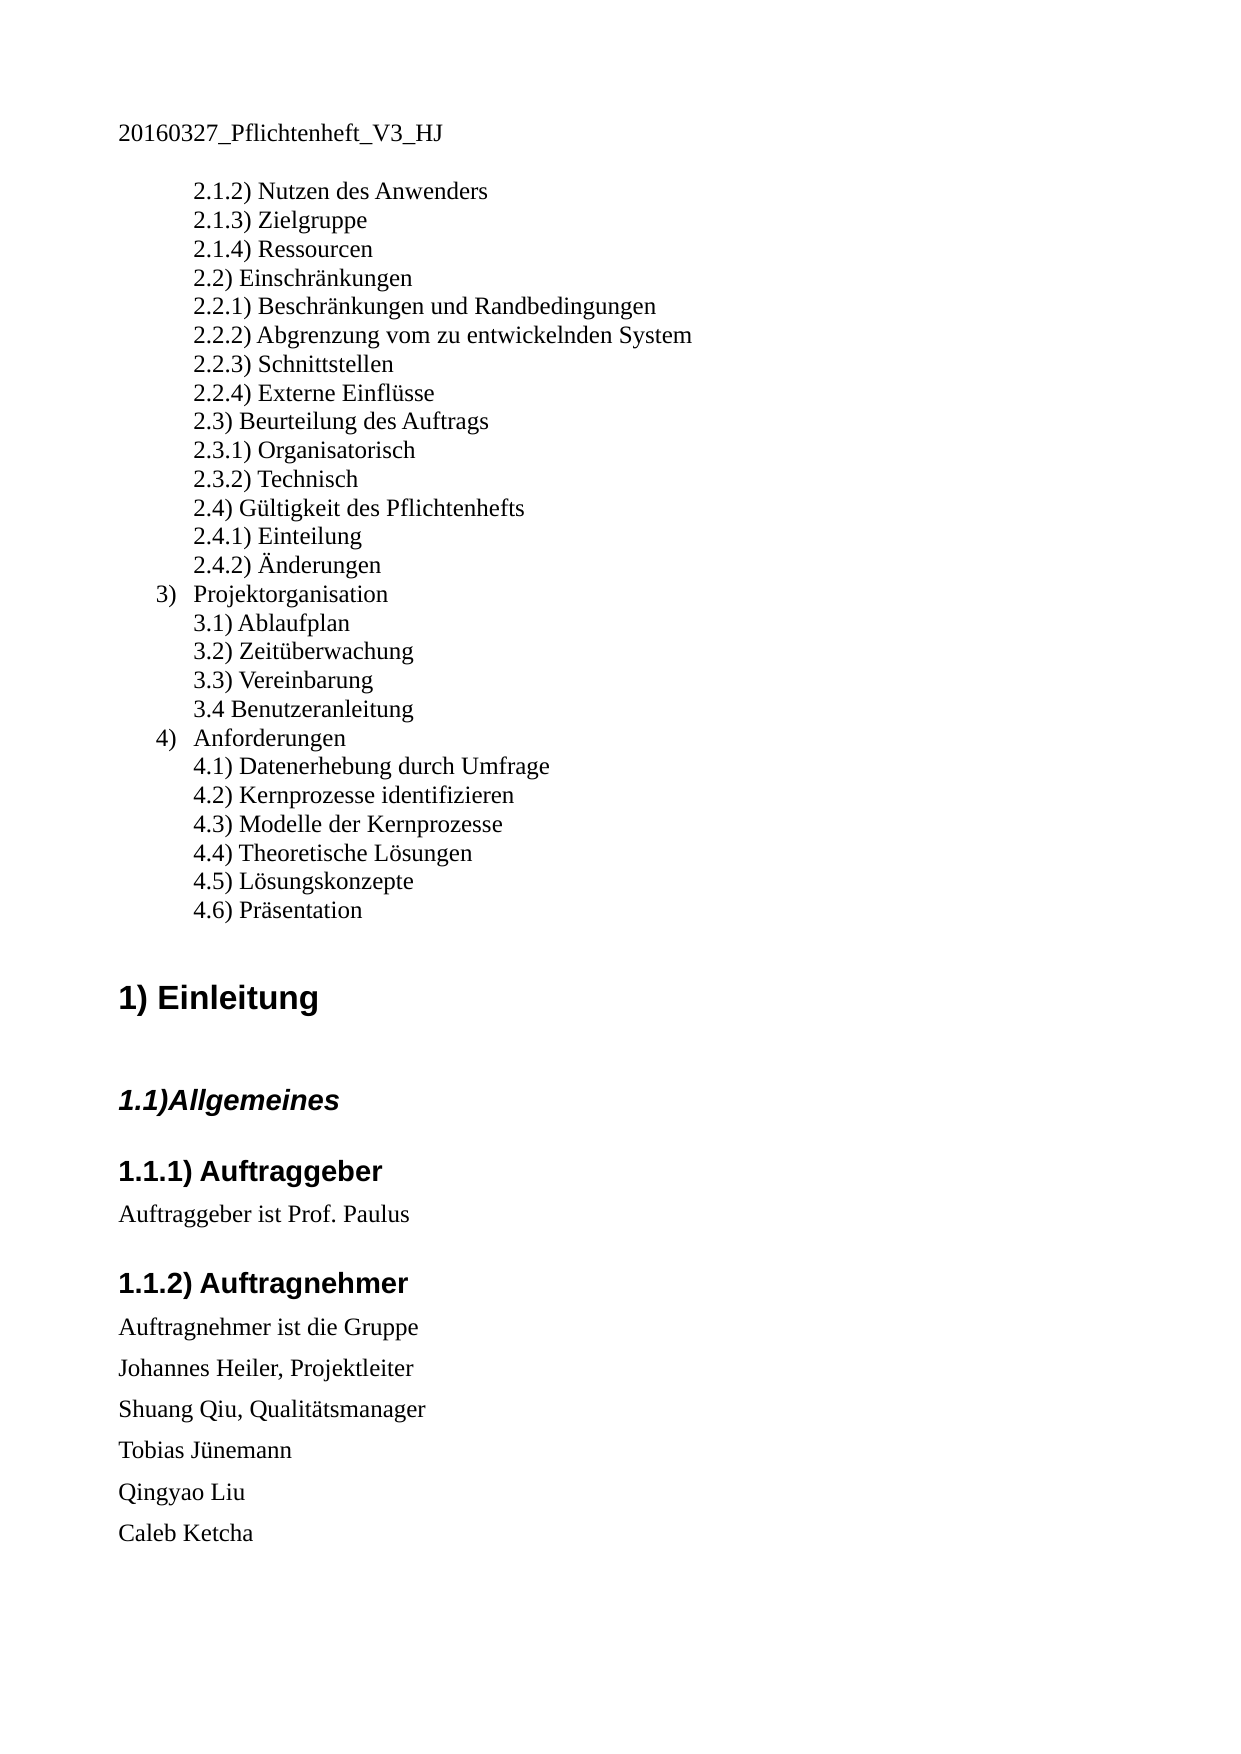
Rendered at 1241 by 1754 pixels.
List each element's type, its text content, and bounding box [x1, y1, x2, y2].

list 4.3) Modelle der Kernprozesse [156, 809, 1122, 838]
list 3.2) Zeitüberwachung [156, 636, 1122, 665]
list 4.2) Kernprozesse identifizieren [156, 780, 1122, 809]
list 2.3) Beurteilung des Auftrags [156, 406, 1122, 435]
list 4.5) Lösungskonzepte [156, 866, 1122, 895]
list 4.1) Datenerhebung durch Umfrage [156, 751, 1122, 780]
list 4.4) Theoretische Lösungen [156, 838, 1122, 866]
list 2.1.4) Ressourcen [156, 234, 1122, 263]
text Auftraggeber ist Prof. Paulus [118, 1199, 1122, 1228]
text Auftragnehmer ist die Gruppe [118, 1312, 1122, 1341]
subtitle 1) Einleitung [118, 978, 1122, 1016]
list 3.1) Ablaufplan [156, 608, 1122, 636]
list 2.2.3) Schnittstellen [156, 349, 1122, 378]
list 3.4 Benutzeranleitung [156, 694, 1122, 723]
list 2.2) Einschränkungen [156, 263, 1122, 291]
list Projektorganisation [156, 579, 1122, 608]
text Tobias Jünemann [118, 1436, 1122, 1464]
list 3.3) Vereinbarung [156, 665, 1122, 694]
subtitle 1.1)Allgemeines [118, 1082, 1122, 1116]
text Qingyao Liu [118, 1477, 1122, 1506]
list 2.3.1) Organisatorisch [156, 435, 1122, 464]
list 2.1.3) Zielgruppe [156, 205, 1122, 234]
list Anforderungen [156, 723, 1122, 751]
list 2.4.2) Änderungen [156, 550, 1122, 579]
list 2.2.1) Beschränkungen und Randbedingungen [156, 291, 1122, 320]
text Johannes Heiler, Projektleiter [118, 1353, 1122, 1382]
text Shuang Qiu, Qualitätsmanager [118, 1394, 1122, 1423]
list 2.1.2) Nutzen des Anwenders [156, 176, 1122, 205]
text Caleb Ketcha [118, 1518, 1122, 1547]
list 2.4.1) Einteilung [156, 521, 1122, 550]
list 2.2.2) Abgrenzung vom zu entwickelnden System [156, 320, 1122, 349]
list 2.4) Gültigkeit des Pflichtenhefts [156, 493, 1122, 521]
list 2.3.2) Technisch [156, 464, 1122, 493]
list 4.6) Präsentation [156, 895, 1122, 924]
subtitle 1.1.1) Auftraggeber [118, 1153, 1122, 1187]
list 2.2.4) Externe Einflüsse [156, 378, 1122, 406]
subtitle 1.1.2) Auftragnehmer [118, 1266, 1122, 1299]
